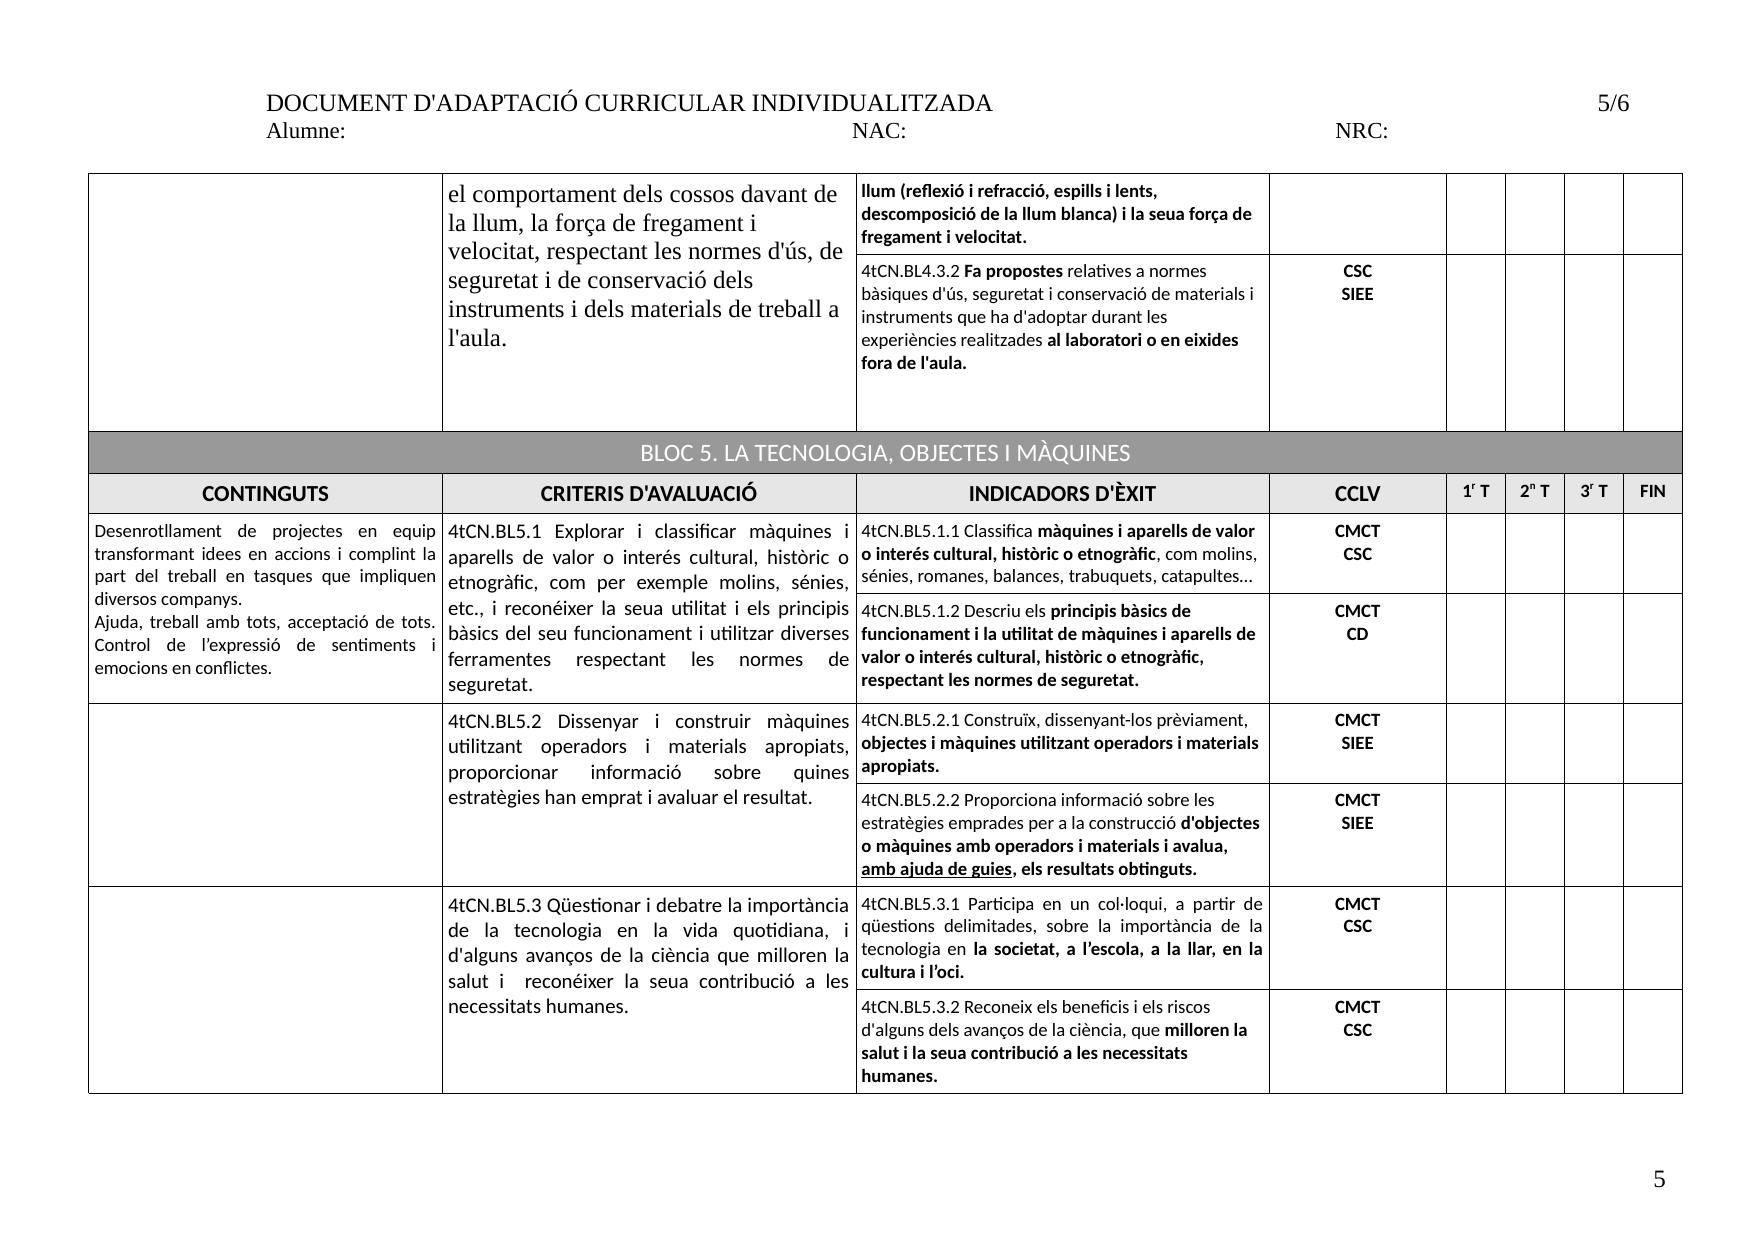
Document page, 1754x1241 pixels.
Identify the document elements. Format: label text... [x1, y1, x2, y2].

table_cell [89, 704, 442, 886]
table_cell [1447, 990, 1505, 1092]
table_cell INDICADORS D'ÈXIT [857, 474, 1269, 513]
table_cell [1624, 704, 1682, 783]
table_cell [1447, 255, 1505, 431]
table_cell [1565, 887, 1623, 989]
table_cell [1624, 784, 1682, 886]
table_cell CMCT CD [1270, 594, 1446, 702]
table_cell [1506, 784, 1564, 886]
table_cell [89, 174, 442, 431]
table_cell FIN [1624, 474, 1682, 513]
table_cell [1565, 990, 1623, 1092]
table_cell [1506, 594, 1564, 702]
table_cell CMCT CSC [1270, 514, 1446, 593]
table_cell 4tCN.BL5.2.1 Construïx, dissenyant-los prèviament, objectes i màquines utilitzant operadors i materials apropiats. [857, 704, 1269, 783]
table_cell [1624, 990, 1682, 1092]
table_cell 3r T [1565, 474, 1623, 513]
table_cell [1447, 887, 1505, 989]
table_cell [1447, 594, 1505, 702]
table_cell Desenrotllament de projectes en equip transformant idees en accions i complint la part del treball en tasques que impliquen diversos companys. Ajuda, treball amb tots, acceptació de tots. Control de l’expressió de sentiments i emocions en conflictes. [89, 514, 442, 702]
table_cell [1624, 887, 1682, 989]
table_cell [89, 887, 442, 1092]
table_cell [1506, 255, 1564, 431]
table_cell [1565, 514, 1623, 593]
table_cell [1506, 174, 1564, 253]
table_cell 4tCN.BL5.2 Dissenyar i construir màquines utilitzant operadors i materials apropiats, proporcionar informació sobre quines estratègies han emprat i avaluar el resultat. [443, 704, 856, 886]
table_cell [1624, 174, 1682, 253]
table_cell 2n T [1506, 474, 1564, 513]
table_cell BLOC 5. LA TECNOLOGIA, OBJECTES I MÀQUINES [89, 432, 1682, 473]
table_cell 4tCN.BL5.3.2 Reconeix els beneficis i els riscos d'alguns dels avanços de la ciència, que milloren la salut i la seua contribució a les necessitats humanes. [857, 990, 1269, 1092]
table_cell [1506, 887, 1564, 989]
table_cell [1447, 704, 1505, 783]
table_cell CRITERIS D'AVALUACIÓ [443, 474, 856, 513]
table_cell [1624, 255, 1682, 431]
table_cell [1565, 255, 1623, 431]
table_cell [1506, 514, 1564, 593]
table_cell 1r T [1447, 474, 1505, 513]
table_cell 4tCN.BL5.1.1 Classifica màquines i aparells de valor o interés cultural, històric o etnogràfic, com molins, sénies, romanes, balances, trabuquets, catapultes… [857, 514, 1269, 593]
table_cell 4tCN.BL5.2.2 Proporciona informació sobre les estratègies emprades per a la construcció d'objectes o màquines amb operadors i materials i avalua, amb ajuda de guies, els resultats obtinguts. [857, 784, 1269, 886]
table_cell 4tCN.BL5.1 Explorar i classificar màquines i aparells de valor o interés cultural, històric o etnogràfic, com per exemple molins, sénies, etc., i reconéixer la seua utilitat i els principis bàsics del seu funcionament i utilitzar diverses ferramentes respectant les normes de seguretat. [443, 514, 856, 702]
table_cell [1447, 514, 1505, 593]
table_cell CCLV [1270, 474, 1446, 513]
table_cell [1565, 704, 1623, 783]
table_cell CMCT SIEE [1270, 784, 1446, 886]
table_cell [1624, 594, 1682, 702]
table_cell el comportament dels cossos davant de la llum, la força de fregament i velocitat, respectant les normes d'ús, de seguretat i de conservació dels instruments i dels materials de treball a l'aula. [443, 174, 856, 431]
table_cell CONTINGUTS [89, 474, 442, 513]
table_cell CMCT CSC [1270, 887, 1446, 989]
table_cell [1447, 784, 1505, 886]
table_cell 4tCN.BL5.1.2 Descriu els principis bàsics de funcionament i la utilitat de màquines i aparells de valor o interés cultural, històric o etnogràfic, respectant les normes de seguretat. [857, 594, 1269, 702]
table_cell [1565, 174, 1623, 253]
table_cell [1270, 174, 1446, 253]
table_cell [1506, 990, 1564, 1092]
table_cell [1565, 594, 1623, 702]
table_cell llum (reflexió i refracció, espills i lents, descomposició de la llum blanca) i la seua força de fregament i velocitat. [857, 174, 1269, 253]
table_cell [1565, 784, 1623, 886]
table_cell CMCT CSC [1270, 990, 1446, 1092]
table_cell [1506, 704, 1564, 783]
table_cell CSC SIEE [1270, 255, 1446, 431]
table_cell 4tCN.BL4.3.2 Fa propostes relatives a normes bàsiques d'ús, seguretat i conservació de materials i instruments que ha d'adoptar durant les experiències realitzades al laboratori o en eixides fora de l'aula. [857, 255, 1269, 431]
table_cell 4tCN.BL5.3 Qüestionar i debatre la importància de la tecnologia en la vida quotidiana, i d'alguns avanços de la ciència que milloren la salut i reconéixer la seua contribució a les necessitats humanes. [443, 887, 856, 1092]
table_cell 4tCN.BL5.3.1 Participa en un col·loqui, a partir de qüestions delimitades, sobre la importància de la tecnologia en la societat, a l’escola, a la llar, en la cultura i l’oci. [857, 887, 1269, 989]
table_cell [1624, 514, 1682, 593]
table_cell CMCT SIEE [1270, 704, 1446, 783]
table_cell [1447, 174, 1505, 253]
